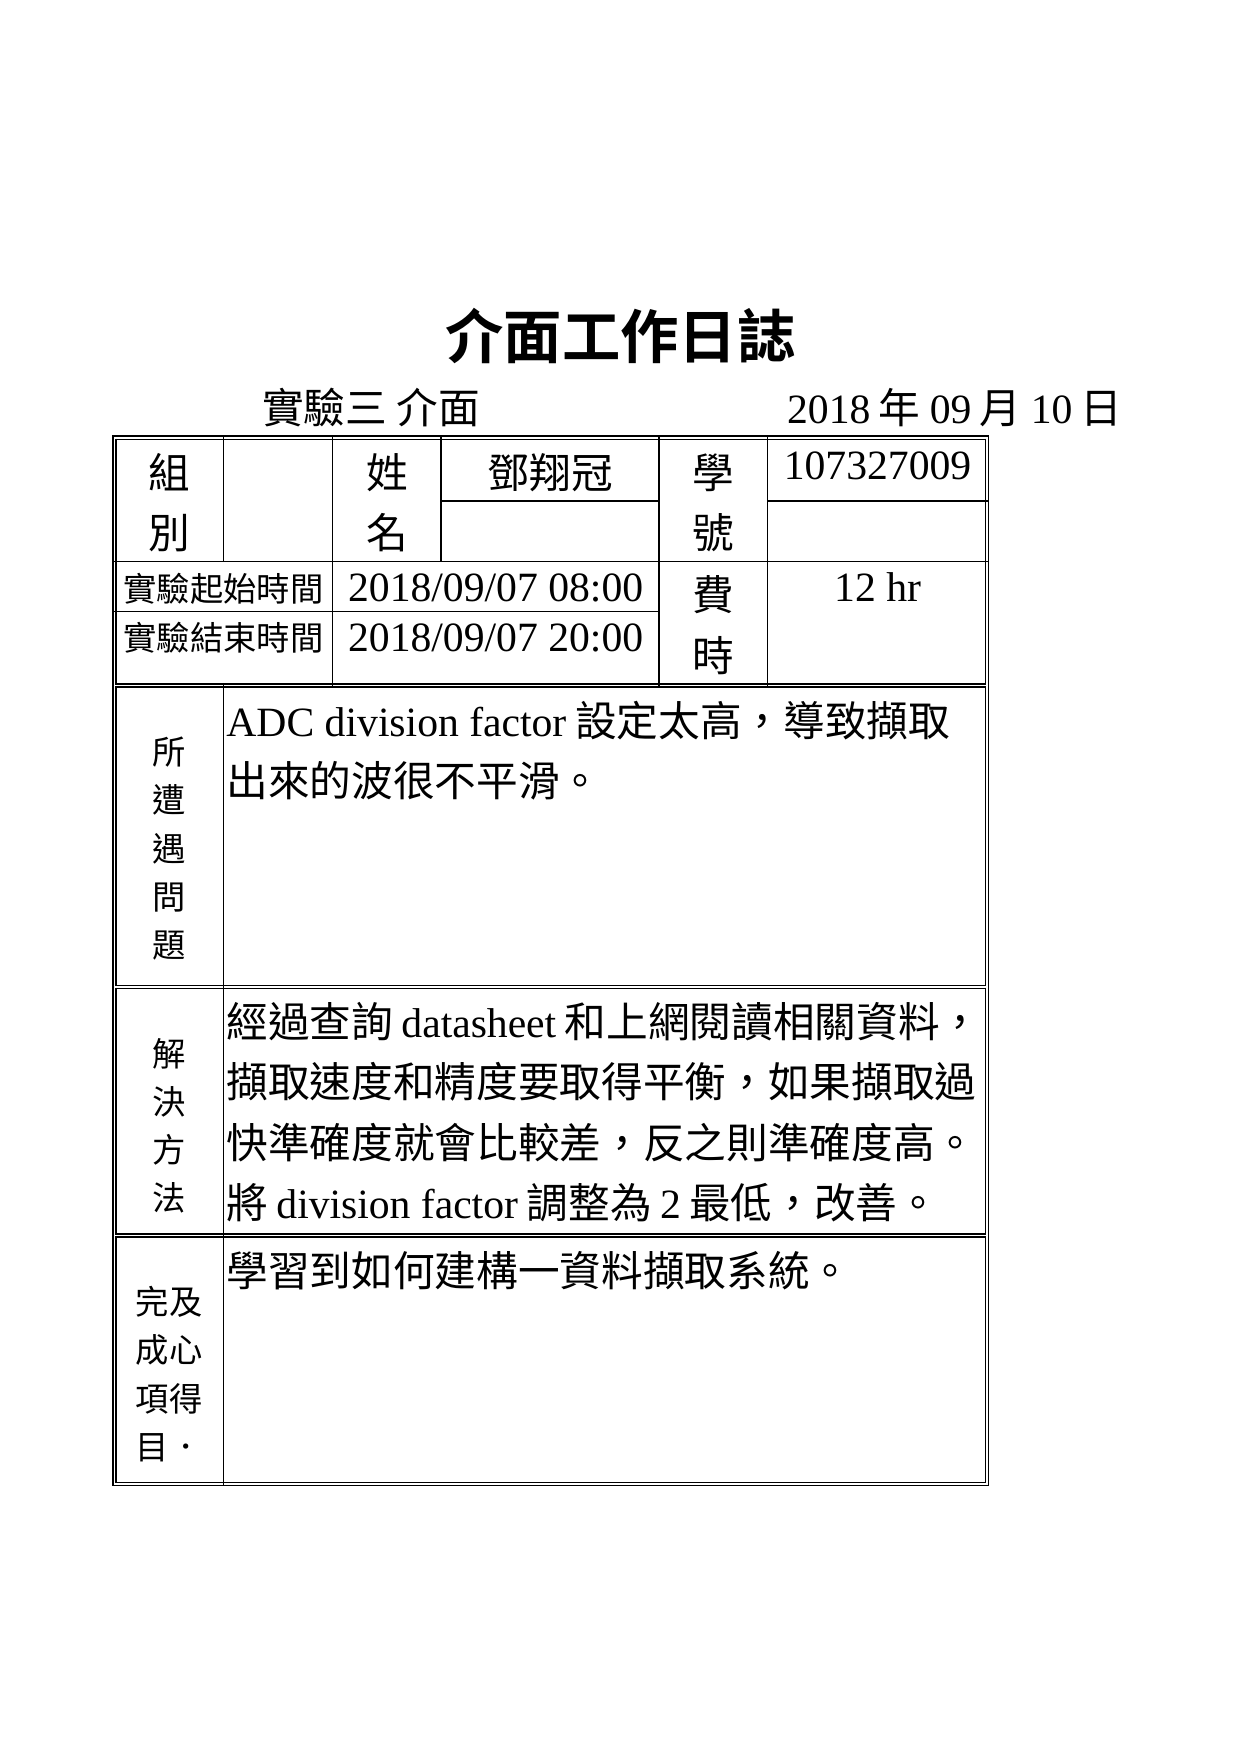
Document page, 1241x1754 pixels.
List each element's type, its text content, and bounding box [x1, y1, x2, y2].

table_cell 2018/09/07 08:00 [333, 562, 658, 611]
table_cell [768, 502, 985, 561]
table_cell ADC division factor設定太高，導致擷取出來的波很不平滑。 [224, 688, 985, 984]
table_cell 學習到如何建構一資料擷取系統。 [224, 1238, 985, 1481]
table_header [224, 440, 332, 561]
table_cell 實驗結束時間 [117, 612, 332, 683]
table_header 姓 名 [333, 440, 440, 561]
text 介面工作日誌 [118, 291, 1122, 375]
text 實驗三 介面 2018年 09月 10日 [118, 375, 1122, 435]
table_cell 完及 成心 項得 目． [117, 1238, 223, 1481]
table_cell [442, 502, 658, 561]
table_cell 費 時 [660, 562, 767, 683]
table_cell 12 hr [768, 562, 985, 683]
table_cell 實驗起始時間 [117, 562, 332, 611]
table_header 鄧翔冠 [442, 440, 658, 500]
table_cell 經過查詢datasheet和上網閱讀相關資料，擷取速度和精度要取得平衡，如果擷取過快準確度就會比較差，反之則準確度高。將division factor調整為2最低，改善。 [224, 989, 985, 1233]
table_header 學 號 [660, 440, 767, 561]
table_cell 解 決 方 法 [117, 989, 223, 1233]
table_cell 2018/09/07 20:00 [333, 612, 658, 683]
table_header 107327009 [768, 440, 985, 500]
table_cell 所 遭 遇 問 題 [117, 688, 223, 984]
table_header 組 別 [117, 440, 223, 561]
